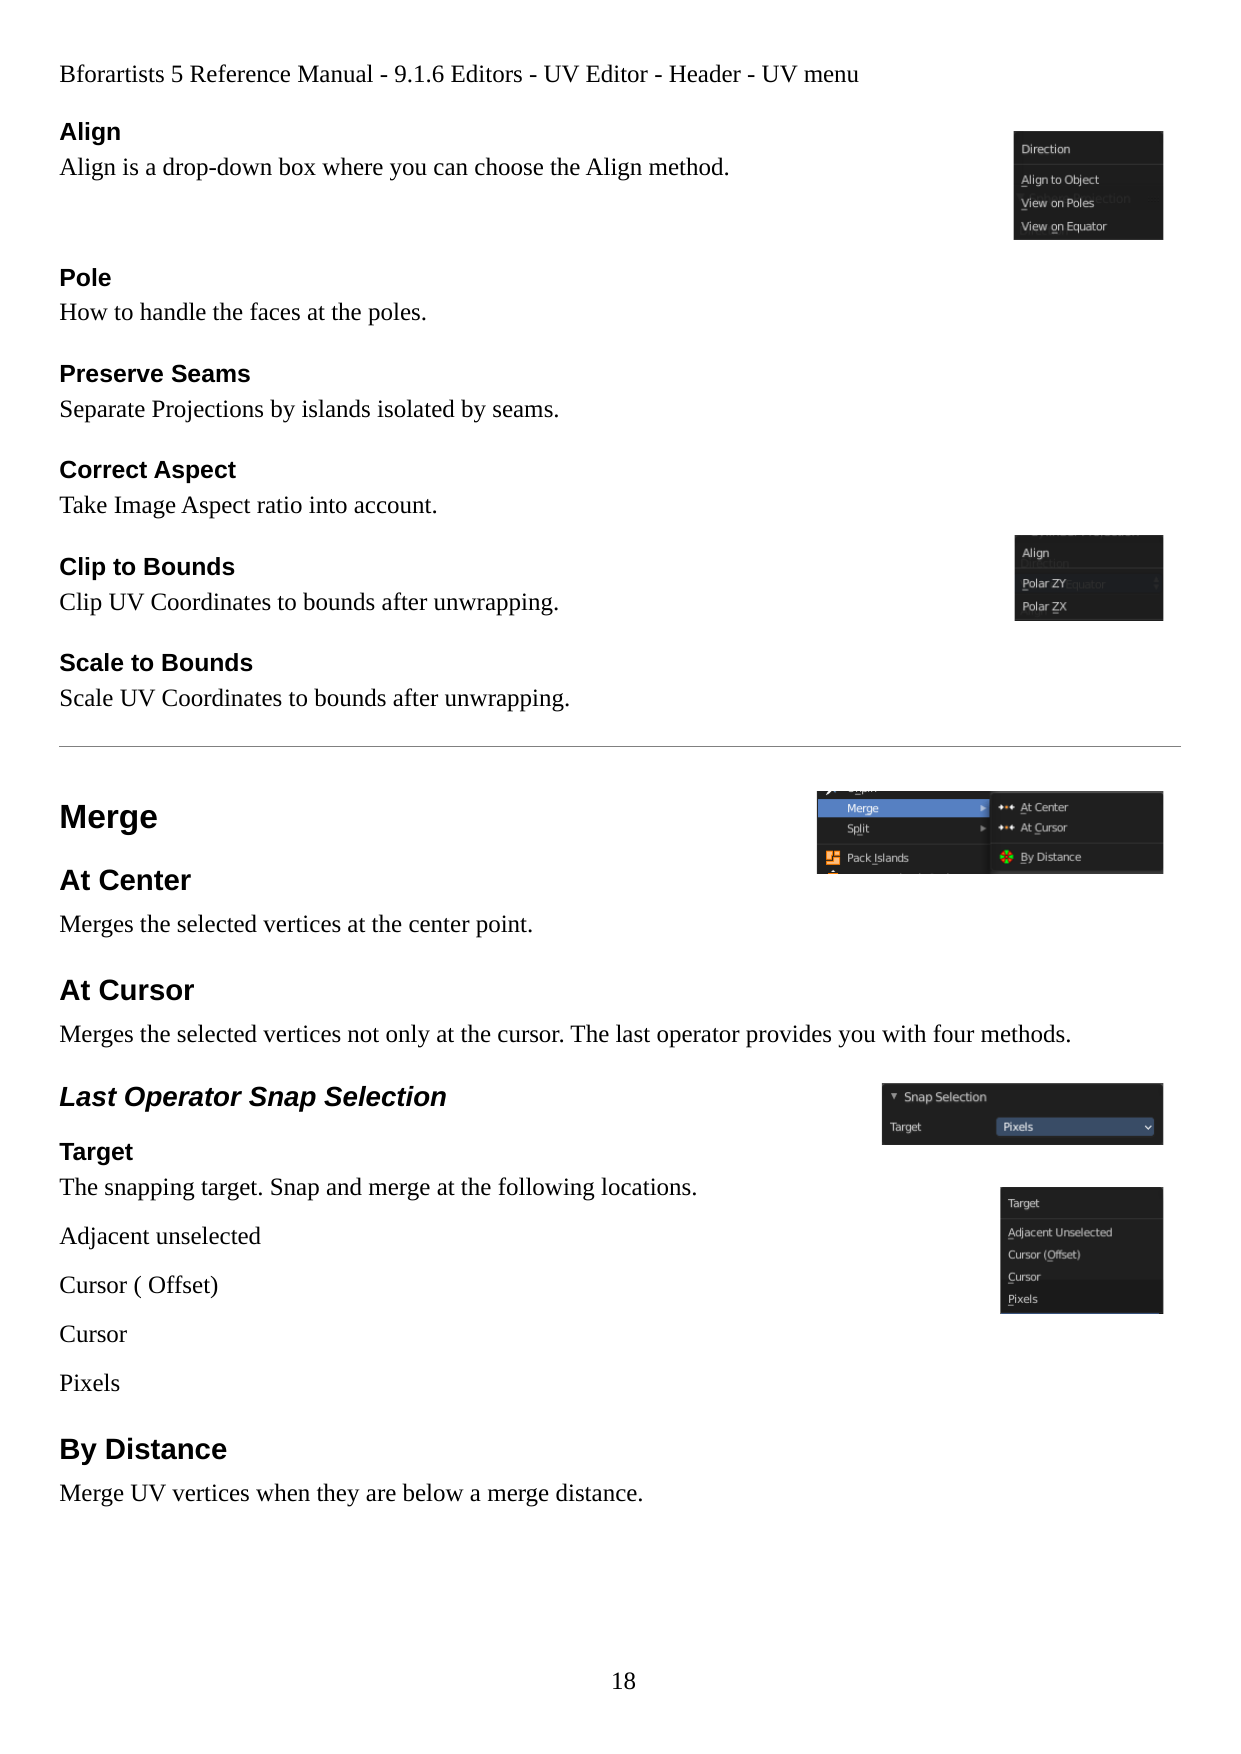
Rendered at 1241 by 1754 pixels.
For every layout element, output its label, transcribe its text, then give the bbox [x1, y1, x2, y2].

text How to handle the faces at the poles. [59, 297, 1181, 326]
subtitle Last Operator Snap Selection [59, 1080, 1181, 1112]
subtitle Merge [59, 797, 816, 836]
text Cursor [59, 1319, 1181, 1348]
text The snapping target. Snap and merge at the following locations. [59, 1172, 1181, 1201]
text Scale UV Coordinates to bounds after unwrapping. [59, 683, 1181, 712]
subtitle At Cursor [59, 973, 1181, 1006]
text Pixels [59, 1368, 1181, 1397]
subtitle [1164, 797, 1181, 836]
subtitle Scale to Bounds [59, 648, 1181, 677]
picture [1013, 131, 1164, 240]
picture [1014, 535, 1164, 621]
subtitle At Center [59, 863, 1181, 896]
subtitle [1164, 552, 1181, 580]
text [1164, 1270, 1181, 1299]
picture [1000, 1187, 1164, 1314]
text Cursor ( Offset) [59, 1270, 1000, 1299]
text Merge UV vertices when they are below a merge distance. [59, 1478, 1181, 1507]
subtitle Correct Aspect [59, 455, 1181, 484]
text Merges the selected vertices at the center point. [59, 909, 1181, 938]
subtitle Pole [59, 263, 1181, 291]
text Take Image Aspect ratio into account. [59, 490, 1181, 519]
subtitle Target [59, 1137, 1181, 1166]
picture [816, 791, 1164, 874]
text Adjacent unselected [59, 1221, 1000, 1250]
text [1164, 1221, 1181, 1250]
picture [881, 1083, 1164, 1145]
text Clip UV Coordinates to bounds after unwrapping. [59, 587, 1014, 615]
subtitle By Distance [59, 1432, 1181, 1466]
subtitle Clip to Bounds [59, 552, 1014, 580]
subtitle Align [59, 117, 1181, 146]
text Separate Projections by islands isolated by seams. [59, 394, 1181, 423]
text Merges the selected vertices not only at the cursor. The last operator provides you with four methods. [59, 1019, 1181, 1048]
text Align is a drop-down box where you can choose the Align method. [59, 152, 1013, 181]
subtitle Preserve Seams [59, 359, 1181, 388]
